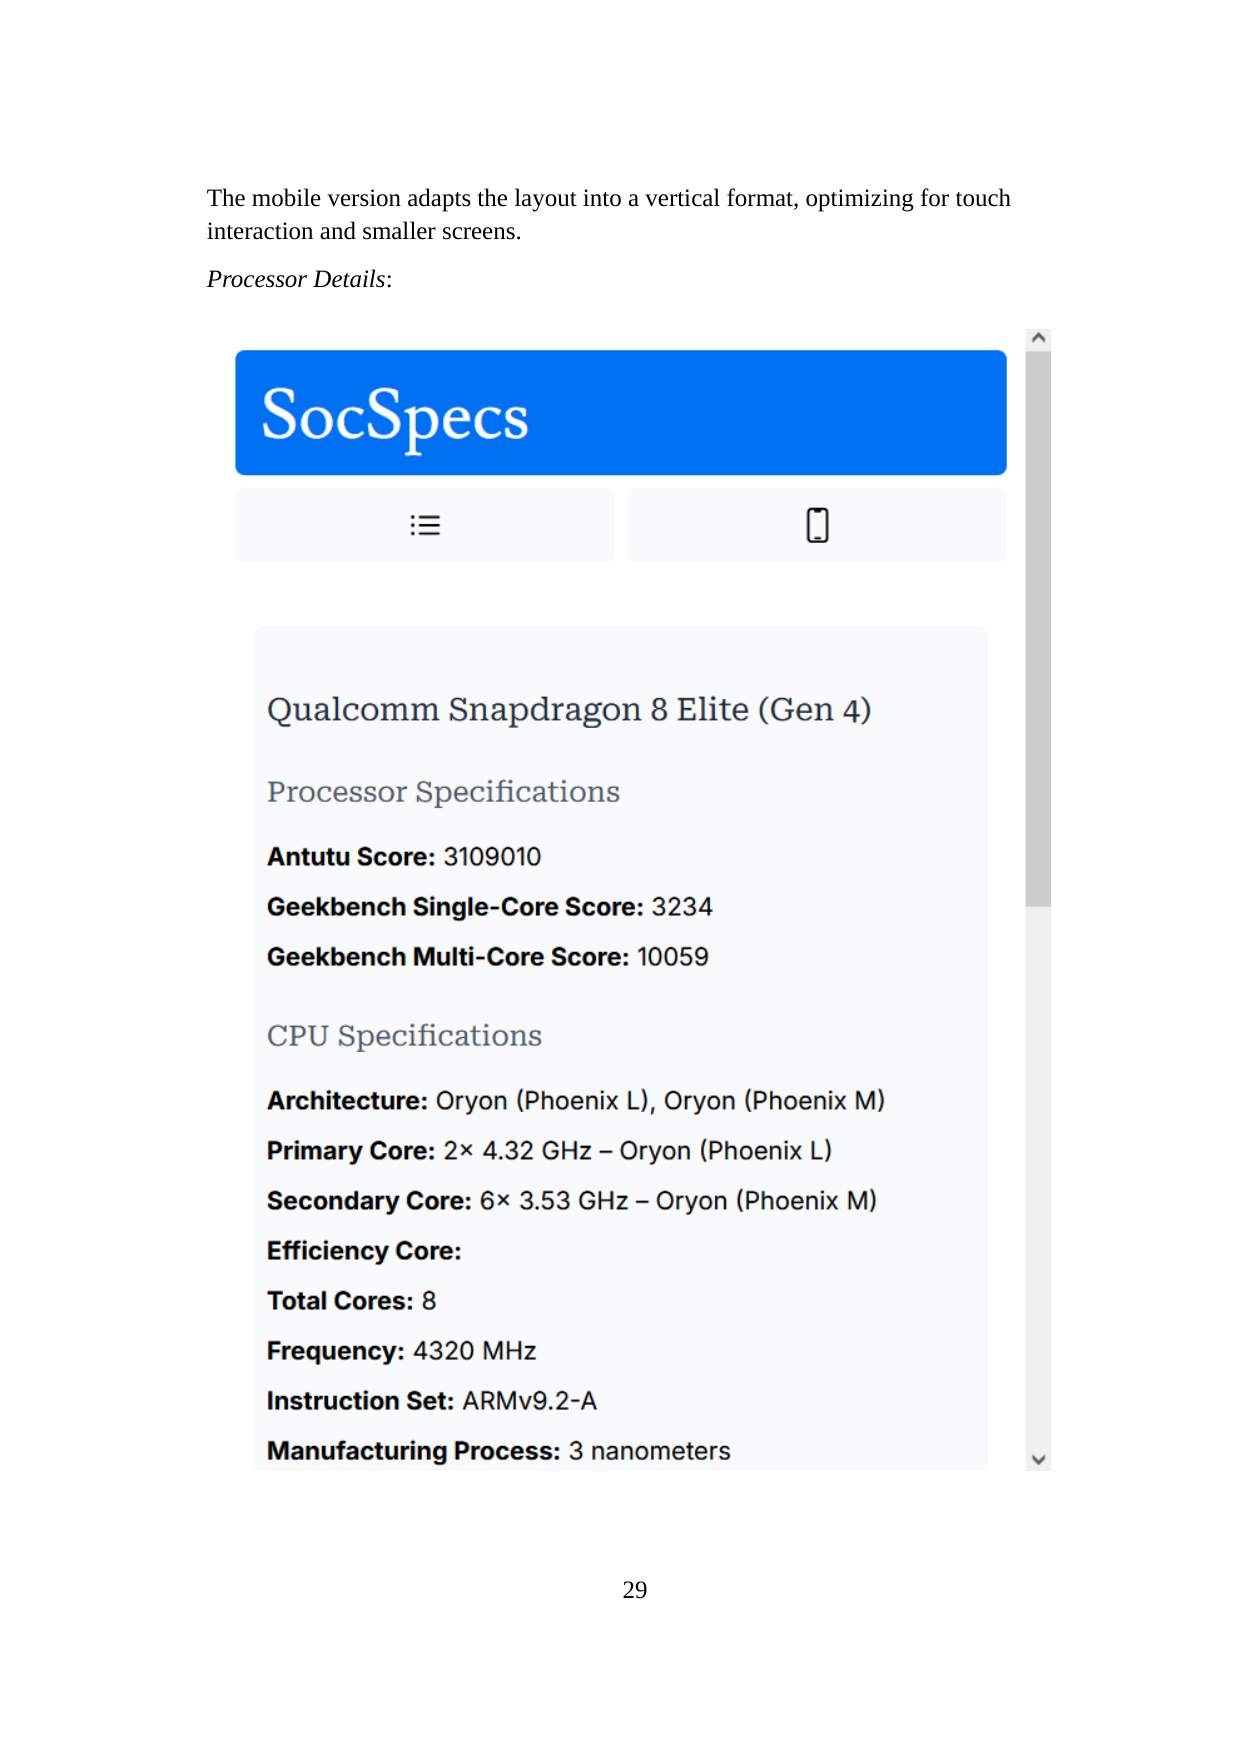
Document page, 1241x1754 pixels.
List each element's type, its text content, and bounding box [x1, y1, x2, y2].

text Processor Details: [207, 264, 1063, 292]
picture [218, 329, 1052, 1471]
text The mobile version adapts the layout into a vertical format, optimizing for touch interaction and smaller screens. [207, 183, 1063, 245]
